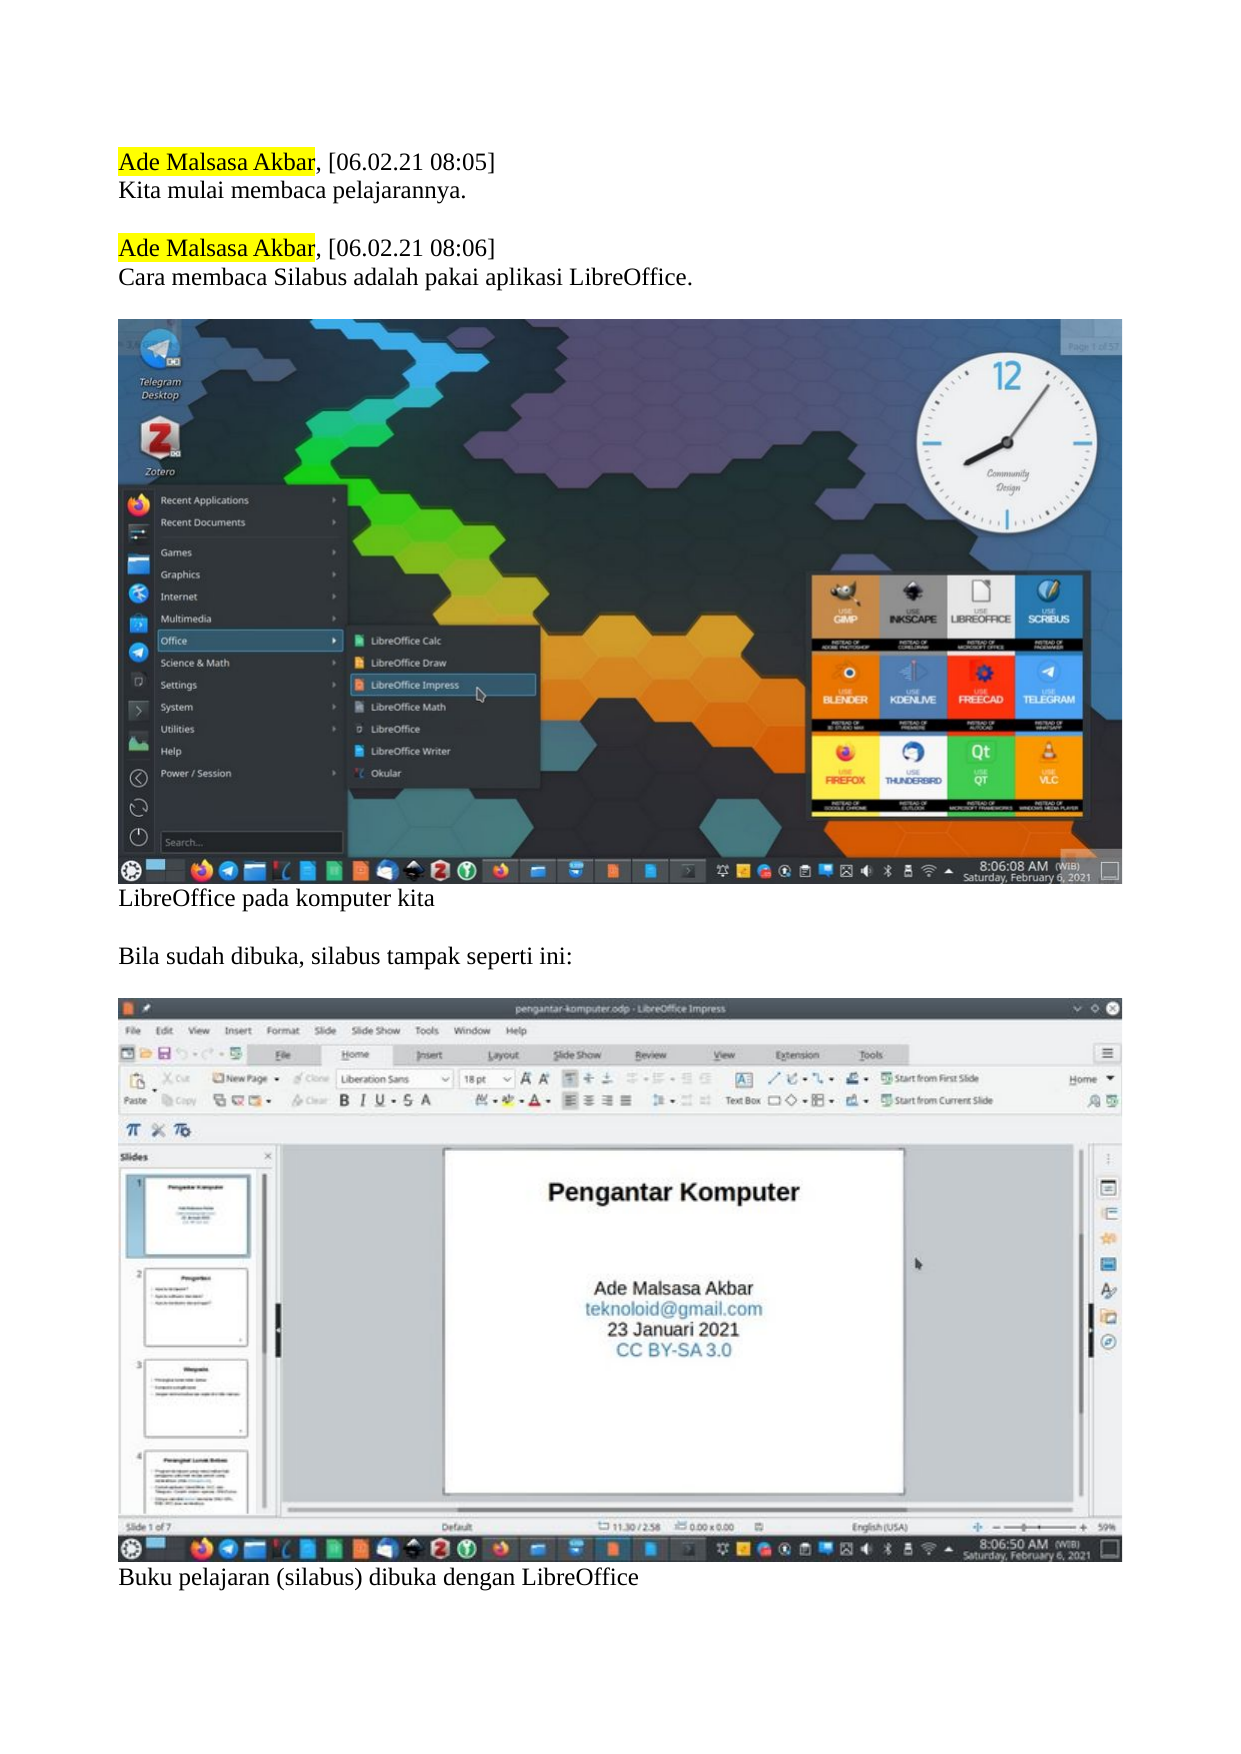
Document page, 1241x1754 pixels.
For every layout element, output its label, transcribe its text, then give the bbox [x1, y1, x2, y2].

text Cara membaca Silabus adalah pakai aplikasi LibreOffice. [118, 262, 1122, 291]
text Bila sudah dibuka, silabus tampak seperti ini: [118, 941, 1122, 969]
picture [118, 998, 1123, 1562]
text LibreOffice pada komputer kita [118, 884, 1122, 912]
picture [118, 319, 1123, 884]
text Buku pelajaran (silabus) dibuka dengan LibreOffice [118, 1562, 1122, 1591]
text Ade Malsasa Akbar, [06.02.21 08:05] [118, 147, 1122, 176]
text Ade Malsasa Akbar, [06.02.21 08:06] [118, 233, 1122, 262]
text Kita mulai membaca pelajarannya. [118, 176, 1122, 204]
